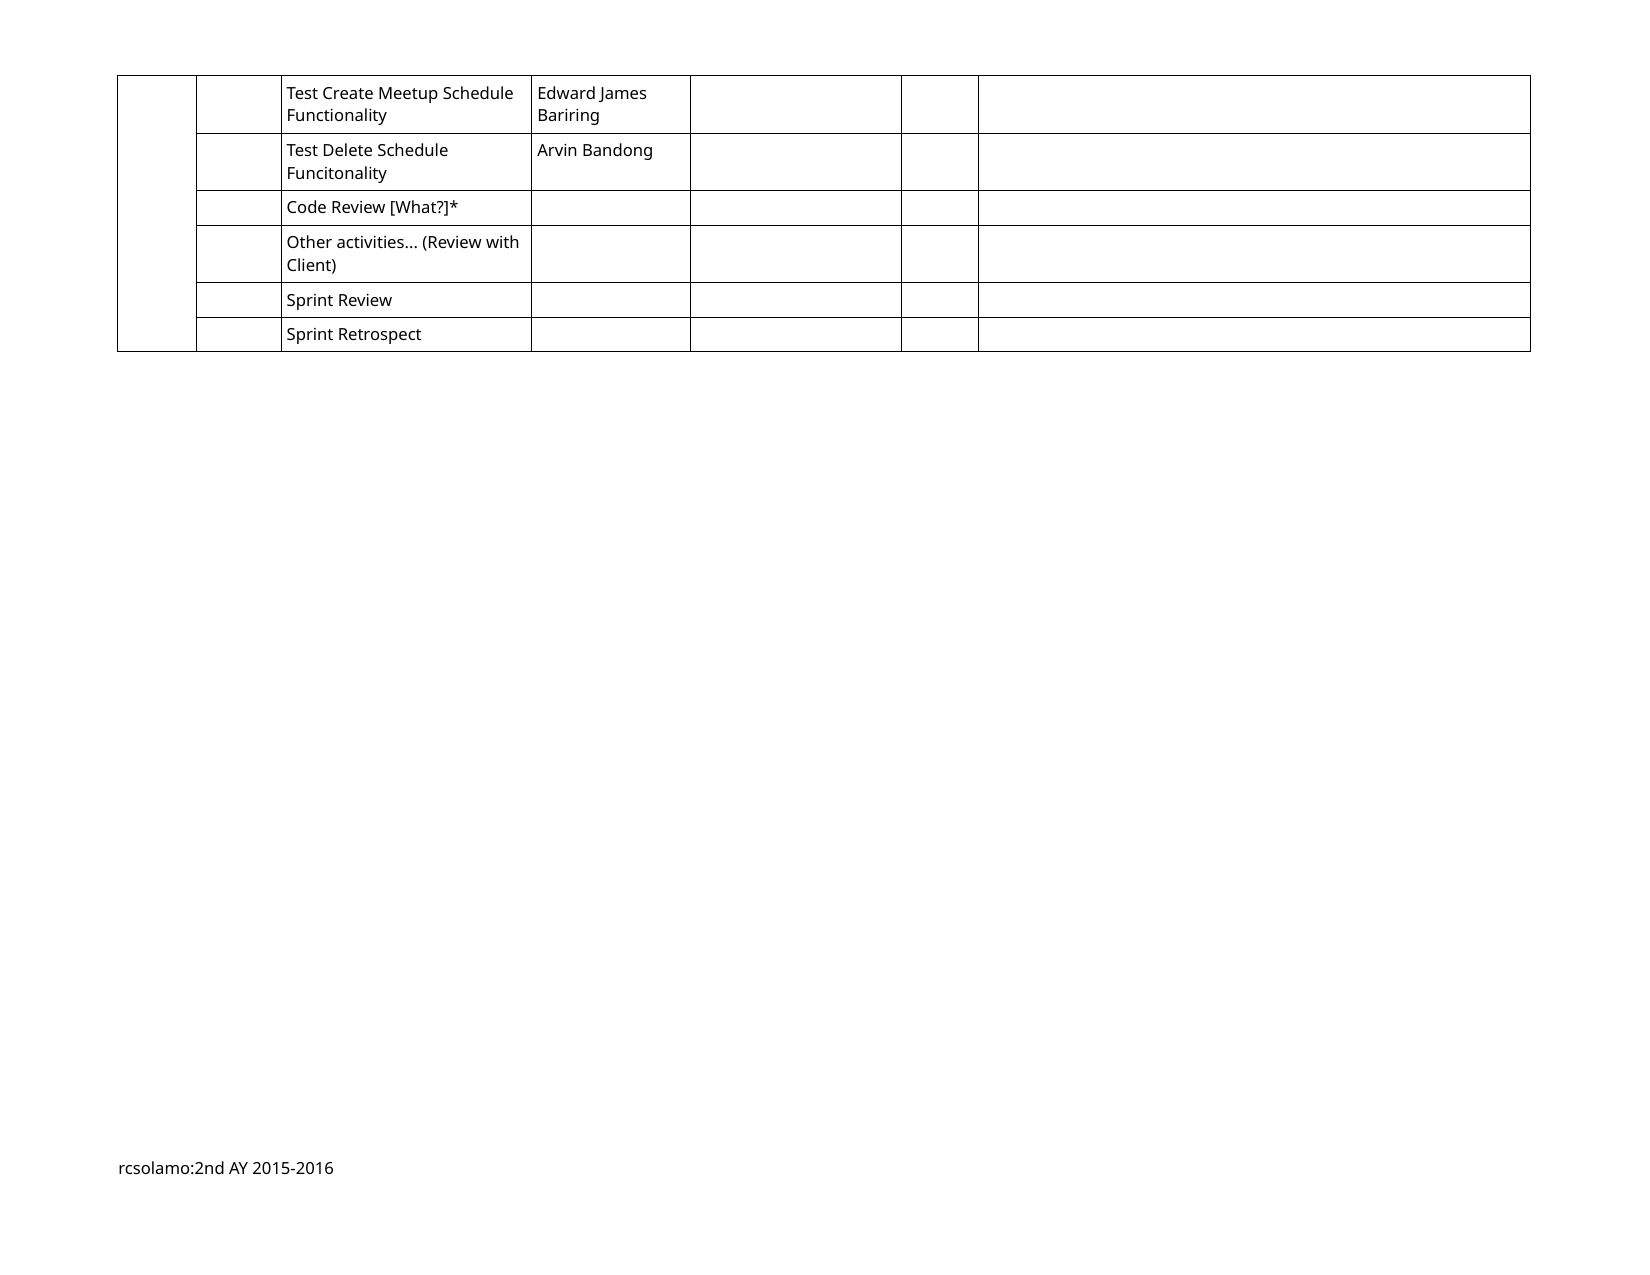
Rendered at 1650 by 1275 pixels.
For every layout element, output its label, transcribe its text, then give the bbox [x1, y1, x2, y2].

table_cell [197, 226, 281, 282]
table_cell Test Delete Schedule Funcitonality [282, 134, 531, 190]
table_cell [902, 318, 978, 351]
table_cell Arvin Bandong [532, 134, 690, 190]
table_cell [691, 283, 901, 317]
table_cell [532, 226, 690, 282]
table_cell [691, 76, 901, 132]
table_cell [979, 134, 1530, 190]
table_cell [979, 76, 1530, 132]
table_cell [197, 318, 281, 351]
table_cell [197, 134, 281, 190]
table_cell [902, 76, 978, 132]
table_cell [532, 283, 690, 317]
table_cell [902, 191, 978, 224]
table_cell [532, 191, 690, 224]
table_cell [902, 283, 978, 317]
table_cell Test Create Meetup Schedule Functionality [282, 76, 531, 132]
table_cell Sprint Review [282, 283, 531, 317]
table_cell [532, 318, 690, 351]
table_cell [197, 76, 281, 132]
table_cell [691, 191, 901, 224]
table_cell Sprint Retrospect [282, 318, 531, 351]
table_cell Other activities... (Review with Client) [282, 226, 531, 282]
table_cell [197, 191, 281, 224]
table_cell [691, 226, 901, 282]
table_cell [691, 134, 901, 190]
table_cell [118, 76, 196, 351]
table_cell [979, 226, 1530, 282]
table_cell Edward James Bariring [532, 76, 690, 132]
table_cell [691, 318, 901, 351]
table_cell [902, 134, 978, 190]
table_cell [197, 283, 281, 317]
table_cell [979, 191, 1530, 224]
table_cell Code Review [What?]* [282, 191, 531, 224]
table_cell [979, 318, 1530, 351]
table_cell [979, 283, 1530, 317]
table_cell [902, 226, 978, 282]
